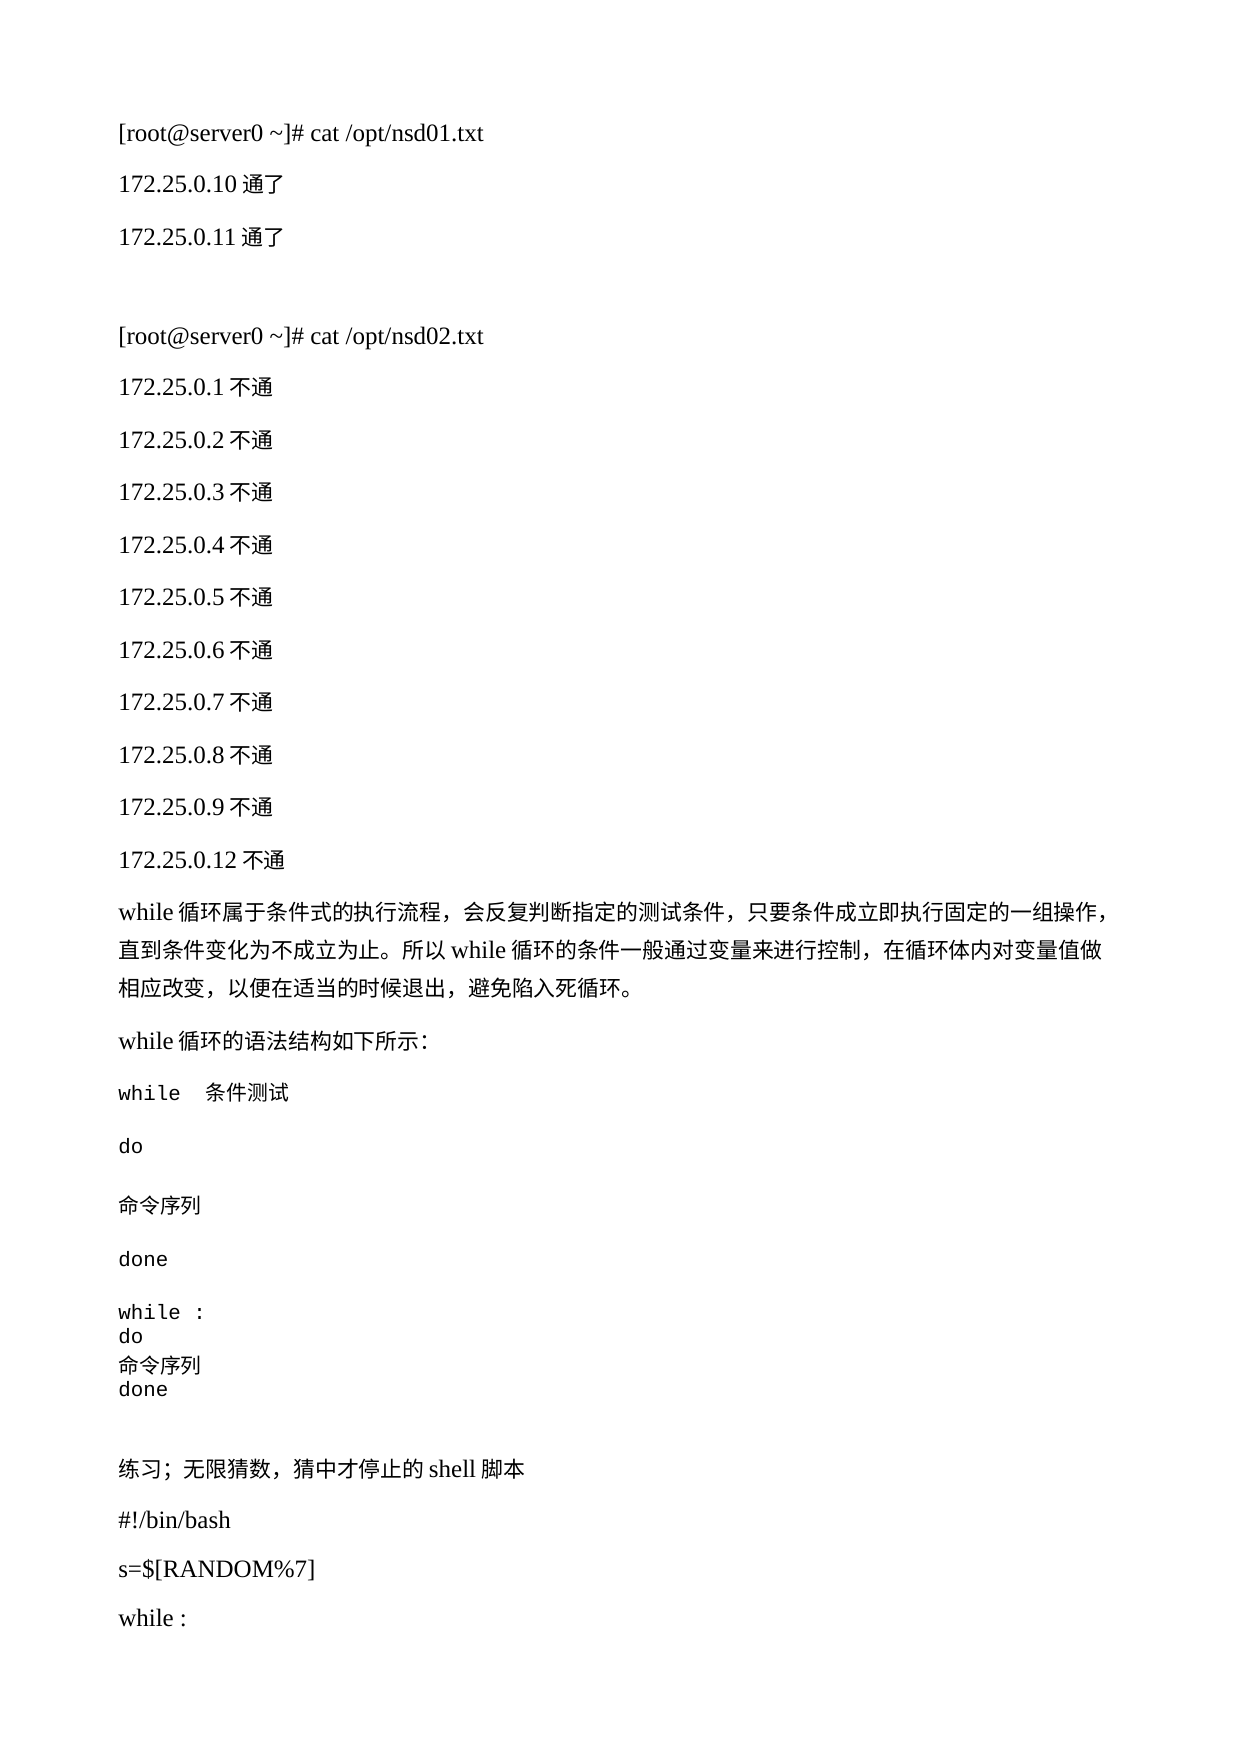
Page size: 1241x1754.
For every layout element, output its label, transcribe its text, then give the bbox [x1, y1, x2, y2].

text 172.25.0.2不通 [118, 423, 1122, 454]
text 172.25.0.9不通 [118, 790, 1122, 822]
text 练习；无限猜数，猜中才停止的shell脚本 [118, 1452, 1122, 1484]
text 172.25.0.12不通 [118, 843, 1122, 874]
text 172.25.0.1不通 [118, 370, 1122, 402]
text while : [118, 1603, 1122, 1632]
text 172.25.0.7不通 [118, 685, 1122, 717]
text 172.25.0.11通了 [118, 220, 1122, 251]
text 命令序列 [118, 1189, 1122, 1219]
text #!/bin/bash [118, 1505, 1122, 1533]
text 172.25.0.8不通 [118, 738, 1122, 769]
text done [118, 1379, 1122, 1403]
text while循环属于条件式的执行流程，会反复判断指定的测试条件，只要条件成立即执行固定的一组操作，直到条件变化为不成立为止。所以while循环的条件一般通过变量来进行控制，在循环体内对变量值做相应改变，以便在适当的时候退出，避免陷入死循环。 [118, 895, 1122, 1003]
text 命令序列 [118, 1349, 1122, 1379]
text 172.25.0.10通了 [118, 167, 1122, 199]
text 172.25.0.6不通 [118, 633, 1122, 664]
text done [118, 1249, 1122, 1272]
text while 条件测试 [118, 1076, 1122, 1107]
text 172.25.0.3不通 [118, 475, 1122, 507]
text s=$[RANDOM%7] [118, 1554, 1122, 1582]
text [root@server0 ~]# cat /opt/nsd02.txt [118, 321, 1122, 350]
text while : [118, 1302, 1122, 1326]
text [root@server0 ~]# cat /opt/nsd01.txt [118, 118, 1122, 147]
text while循环的语法结构如下所示： [118, 1024, 1122, 1055]
text 172.25.0.4不通 [118, 528, 1122, 559]
text do [118, 1136, 1122, 1160]
text do [118, 1326, 1122, 1349]
text 172.25.0.5不通 [118, 580, 1122, 612]
